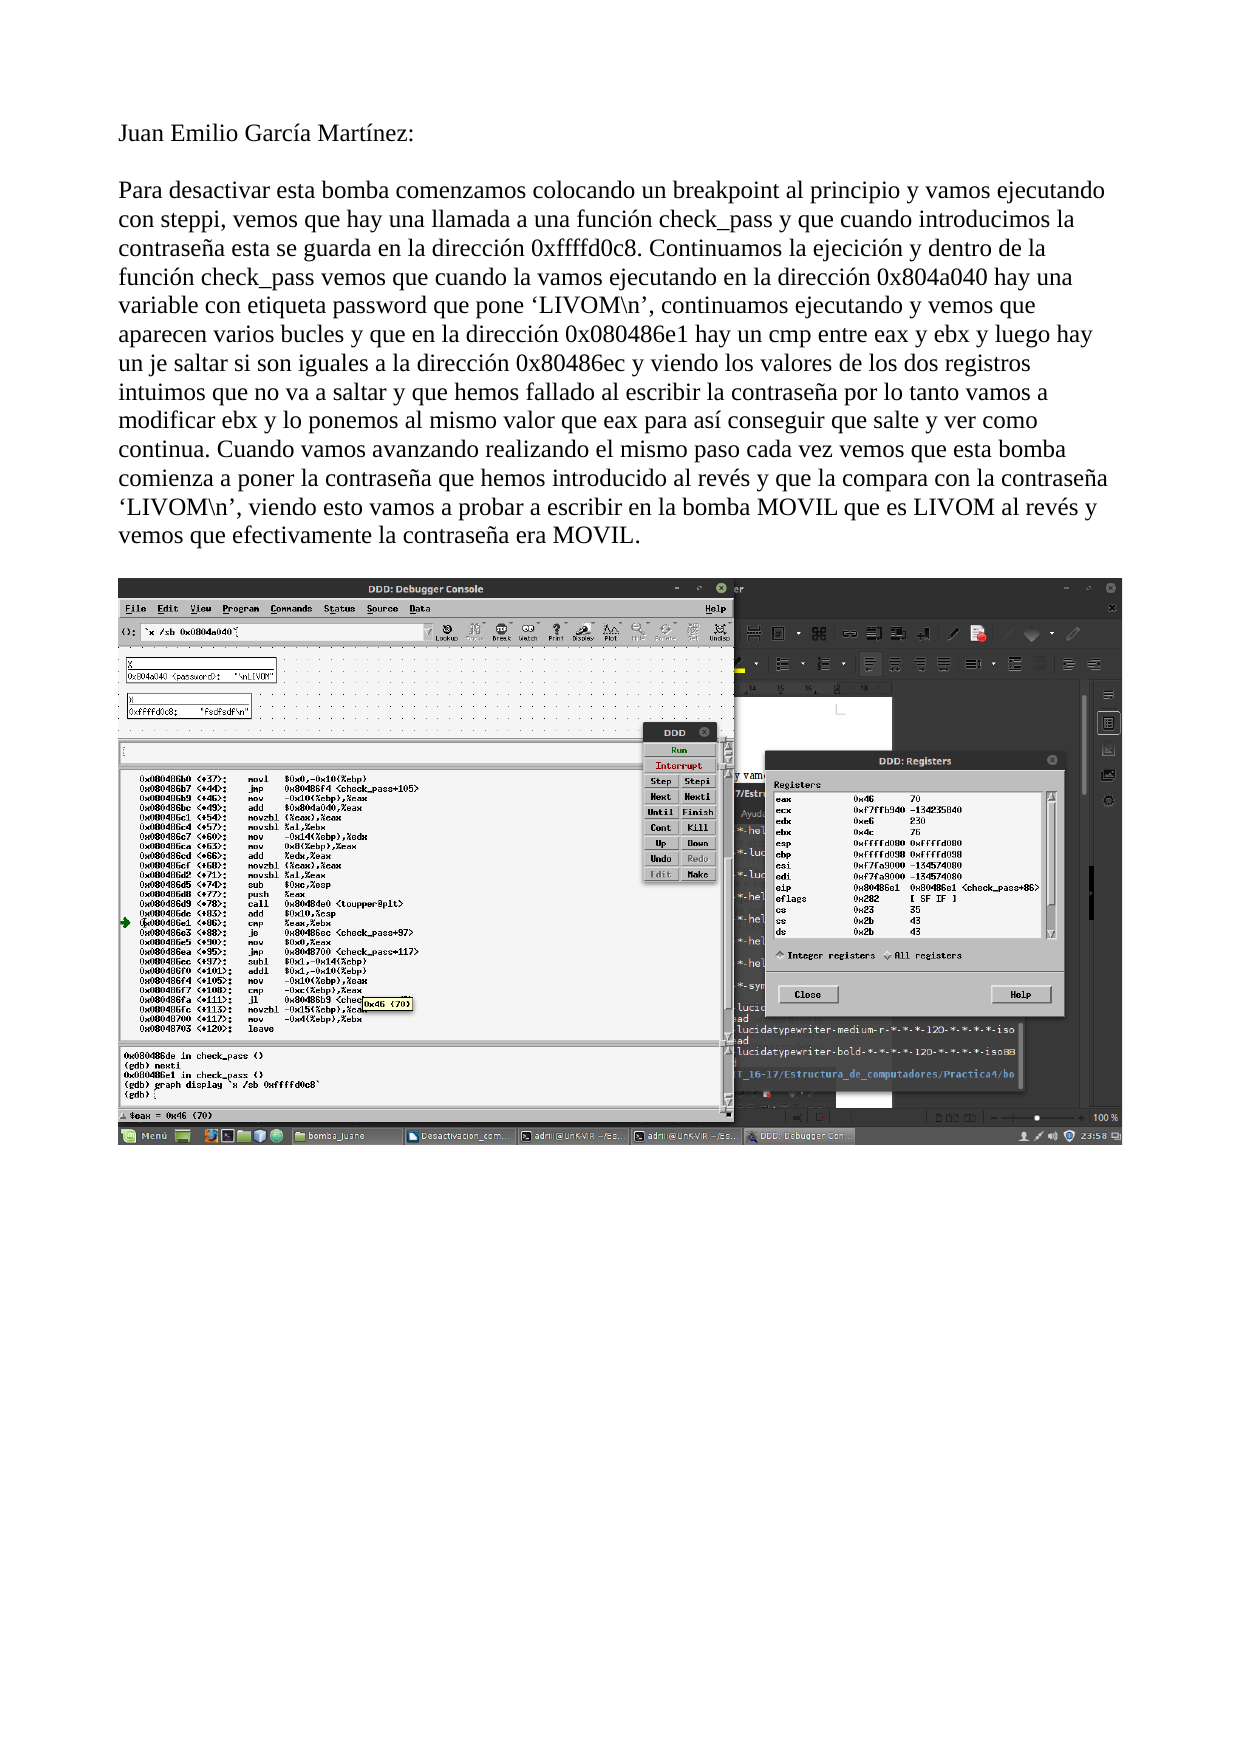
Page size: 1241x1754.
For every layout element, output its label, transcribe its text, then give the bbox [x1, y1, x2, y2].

text Juan Emilio García Martínez: [118, 118, 1122, 147]
text Para desactivar esta bomba comenzamos colocando un breakpoint al principio y vamos ejecutando con steppi, vemos que hay una llamada a una función check_pass y que cuando introducimos la contraseña esta se guarda en la dirección 0xffffd0c8. Continuamos la ejecición y dentro de la función check_pass vemos que cuando la vamos ejecutando en la dirección 0x804a040 hay una variable con etiqueta password que pone ‘LIVOM\n’, continuamos ejecutando y vemos que aparecen varios bucles y que en la dirección 0x080486e1 hay un cmp entre eax y ebx y luego hay un je saltar si son iguales a la dirección 0x80486ec y viendo los valores de los dos registros intuimos que no va a saltar y que hemos fallado al escribir la contraseña por lo tanto vamos a modificar ebx y lo ponemos al mismo valor que eax para así conseguir que salte y ver como continua. Cuando vamos avanzando realizando el mismo paso cada vez vemos que esta bomba comienza a poner la contraseña que hemos introducido al revés y que la compara con la contraseña ‘LIVOM\n’, viendo esto vamos a probar a escribir en la bomba MOVIL que es LIVOM al revés y vemos que efectivamente la contraseña era MOVIL. [118, 176, 1122, 549]
picture [118, 578, 1123, 1145]
